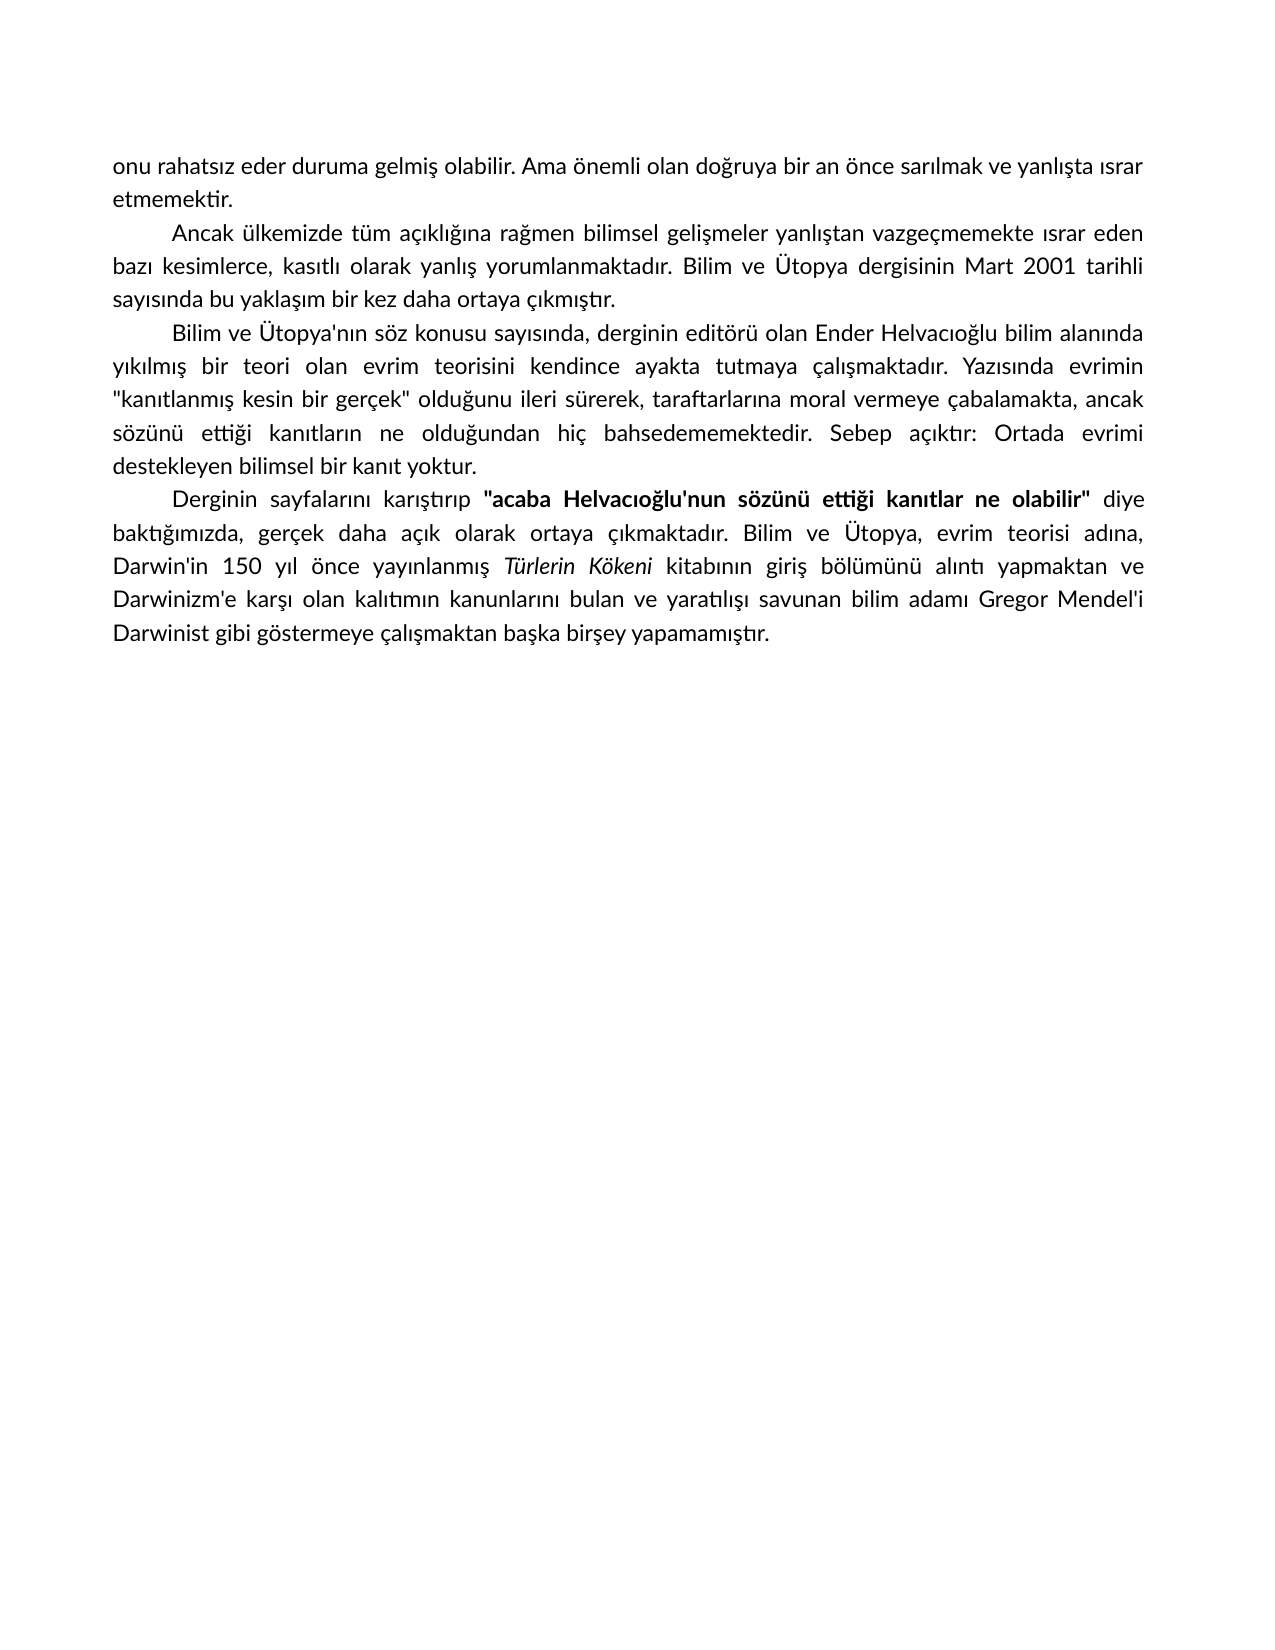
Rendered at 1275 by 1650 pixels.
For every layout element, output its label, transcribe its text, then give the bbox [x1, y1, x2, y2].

text Bilim ve Ütopya'nın söz konusu sayısında, derginin editörü olan Ender Helvacıoğlu bilim alanında yıkılmış bir teori olan evrim teorisini kendince ayakta tutmaya çalışmaktadır. Yazısında evrimin "kanıtlanmış kesin bir gerçek" olduğunu ileri sürerek, taraftarlarına moral vermeye çabalamakta, ancak sözünü ettiği kanıtların ne olduğundan hiç bahsedememektedir. Sebep açıktır: Ortada evrimi destekleyen bilimsel bir kanıt yoktur. [112, 314, 1145, 481]
text onu rahatsız eder duruma gelmiş olabilir. Ama önemli olan doğruya bir an önce sarılmak ve yanlışta ısrar etmemektir. [112, 148, 1145, 214]
text Ancak ülkemizde tüm açıklığına rağmen bilimsel gelişmeler yanlıştan vazgeçmemekte ısrar eden bazı kesimlerce, kasıtlı olarak yanlış yorumlanmaktadır. Bilim ve Ütopya dergisinin Mart 2001 tarihli sayısında bu yaklaşım bir kez daha ortaya çıkmıştır. [112, 214, 1145, 314]
text Derginin sayfalarını karıştırıp "acaba Helvacıoğlu'nun sözünü ettiği kanıtlar ne olabilir" diye baktığımızda, gerçek daha açık olarak ortaya çıkmaktadır. Bilim ve Ütopya, evrim teorisi adına, Darwin'in 150 yıl önce yayınlanmış Türlerin Kökeni kitabının giriş bölümünü alıntı yapmaktan ve Darwinizm'e karşı olan kalıtımın kanunlarını bulan ve yaratılışı savunan bilim adamı Gregor Mendel'i Darwinist gibi göstermeye çalışmaktan başka birşey yapamamıştır. [112, 481, 1145, 648]
